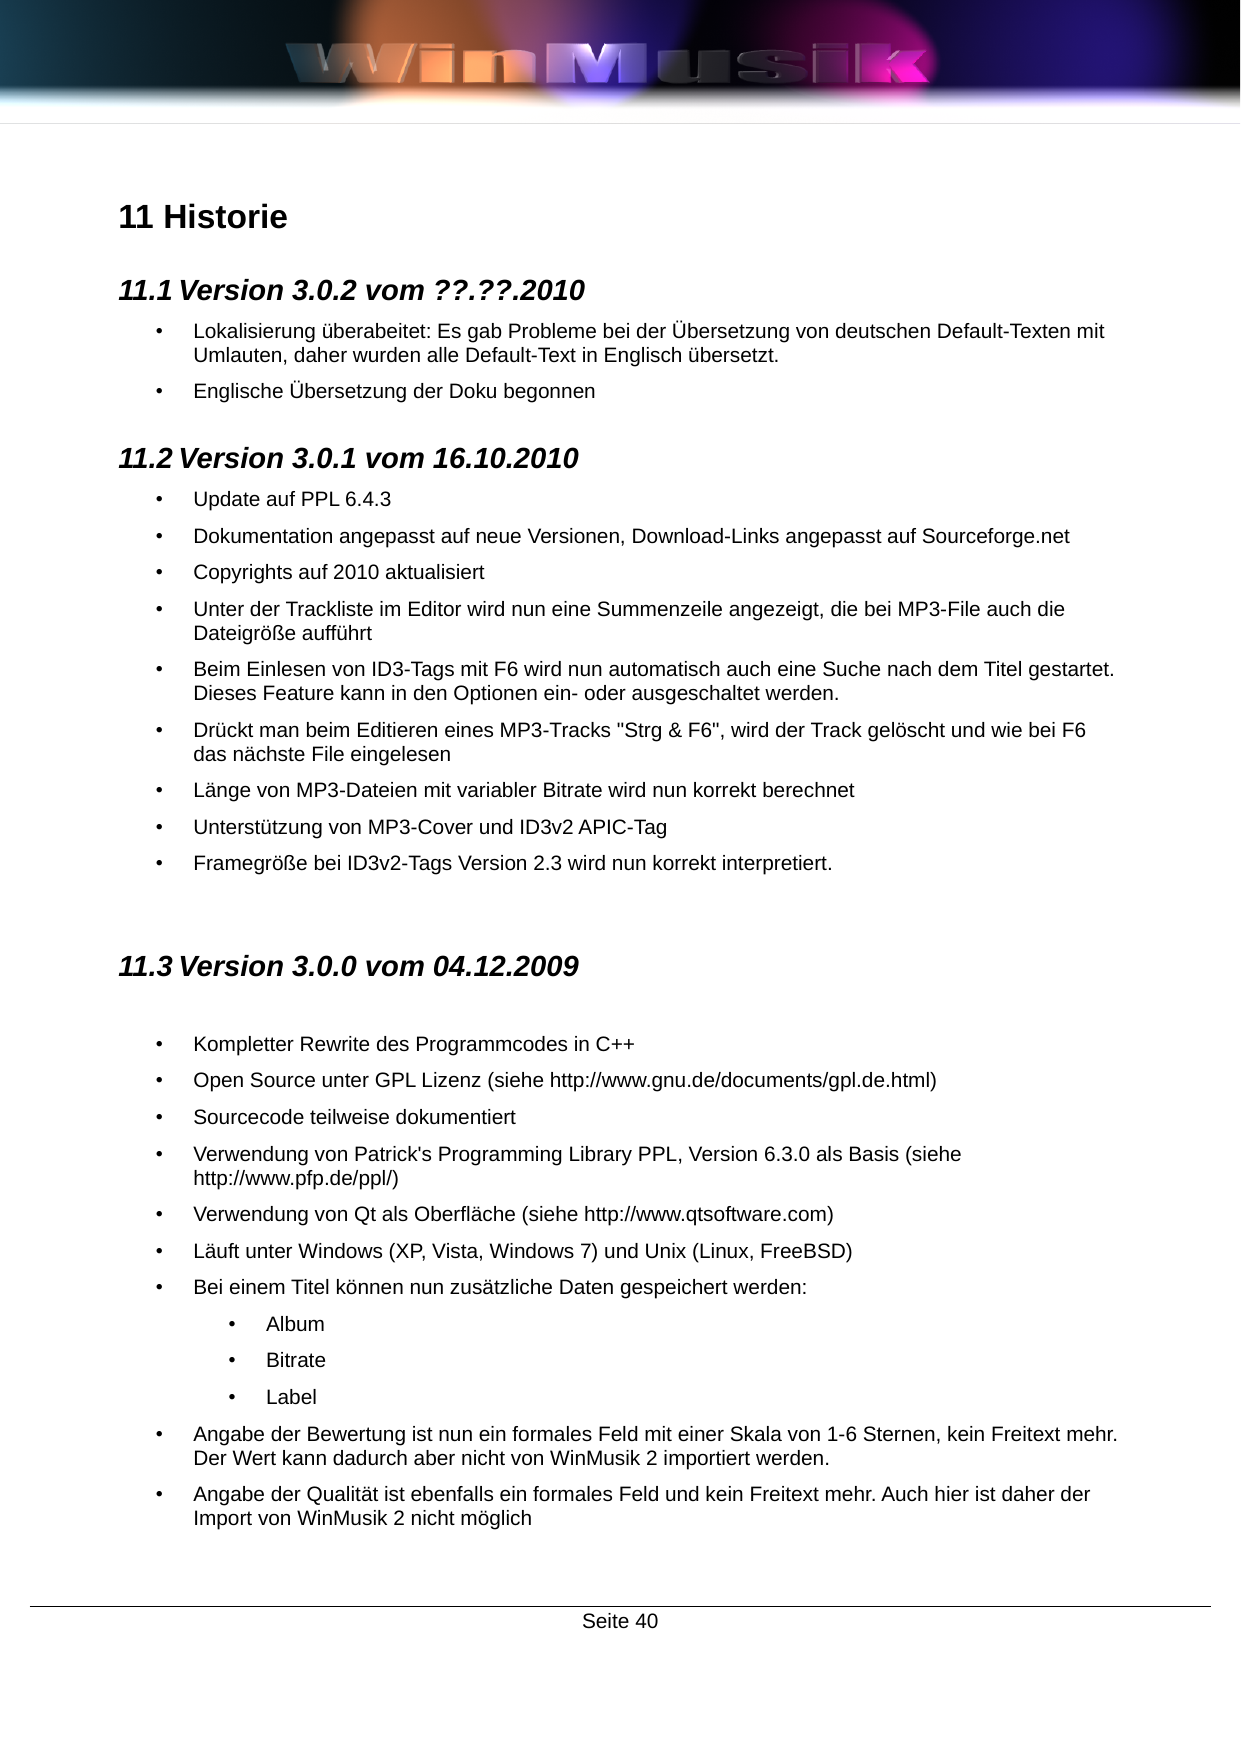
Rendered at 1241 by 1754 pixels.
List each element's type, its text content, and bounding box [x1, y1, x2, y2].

list Album [228, 1312, 1122, 1336]
list Verwendung von Qt als Oberfläche (siehe http://www.qtsoftware.com) [156, 1202, 1122, 1226]
list Copyrights auf 2010 aktualisiert [156, 560, 1122, 584]
list Open Source unter GPL Lizenz (siehe http://www.gnu.de/documents/gpl.de.html) [156, 1068, 1122, 1092]
list Drückt man beim Editieren eines MP3-Tracks "Strg & F6", wird der Track gelöscht und wie bei F6 das nächste File eingelesen [156, 718, 1122, 766]
subtitle Version 3.0.0 vom 04.12.2009 [118, 949, 1122, 983]
subtitle Historie [118, 197, 1122, 235]
list Update auf PPL 6.4.3 [156, 487, 1122, 511]
list Sourcecode teilweise dokumentiert [156, 1105, 1122, 1129]
list Kompletter Rewrite des Programmcodes in C++ [156, 1032, 1122, 1056]
list Unterstützung von MP3-Cover und ID3v2 APIC-Tag [156, 815, 1122, 839]
list Lokalisierung überabeitet: Es gab Probleme bei der Übersetzung von deutschen Default-Texten mit Umlauten, daher wurden alle Default-Text in Englisch übersetzt. [156, 319, 1122, 367]
list Label [228, 1385, 1122, 1409]
list Läuft unter Windows (XP, Vista, Windows 7) und Unix (Linux, FreeBSD) [156, 1238, 1122, 1263]
subtitle Version 3.0.1 vom 16.10.2010 [118, 441, 1122, 474]
list Dokumentation angepasst auf neue Versionen, Download-Links angepasst auf Sourceforge.net [156, 523, 1122, 547]
list Beim Einlesen von ID3-Tags mit F6 wird nun automatisch auch eine Suche nach dem Titel gestartet. Dieses Feature kann in den Optionen ein- oder ausgeschaltet werden. [156, 657, 1122, 705]
list Framegröße bei ID3v2-Tags Version 2.3 wird nun korrekt interpretiert. [156, 851, 1122, 875]
list Unter der Trackliste im Editor wird nun eine Summenzeile angezeigt, die bei MP3-File auch die Dateigröße aufführt [156, 597, 1122, 644]
list Englische Übersetzung der Doku begonnen [156, 379, 1122, 403]
list Länge von MP3-Dateien mit variabler Bitrate wird nun korrekt berechnet [156, 778, 1122, 802]
list Bei einem Titel können nun zusätzliche Daten gespeichert werden: [156, 1275, 1122, 1299]
list Bitrate [228, 1348, 1122, 1372]
list Angabe der Bewertung ist nun ein formales Feld mit einer Skala von 1-6 Sternen, kein Freitext mehr. Der Wert kann dadurch aber nicht von WinMusik 2 importiert werden. [156, 1421, 1122, 1469]
list Verwendung von Patrick's Programming Library PPL, Version 6.3.0 als Basis (siehe http://www.pfp.de/ppl/) [156, 1141, 1122, 1189]
list Angabe der Qualität ist ebenfalls ein formales Feld und kein Freitext mehr. Auch hier ist daher der Import von WinMusik 2 nicht möglich [156, 1482, 1122, 1530]
subtitle Version 3.0.2 vom ??.??.2010 [118, 273, 1122, 306]
